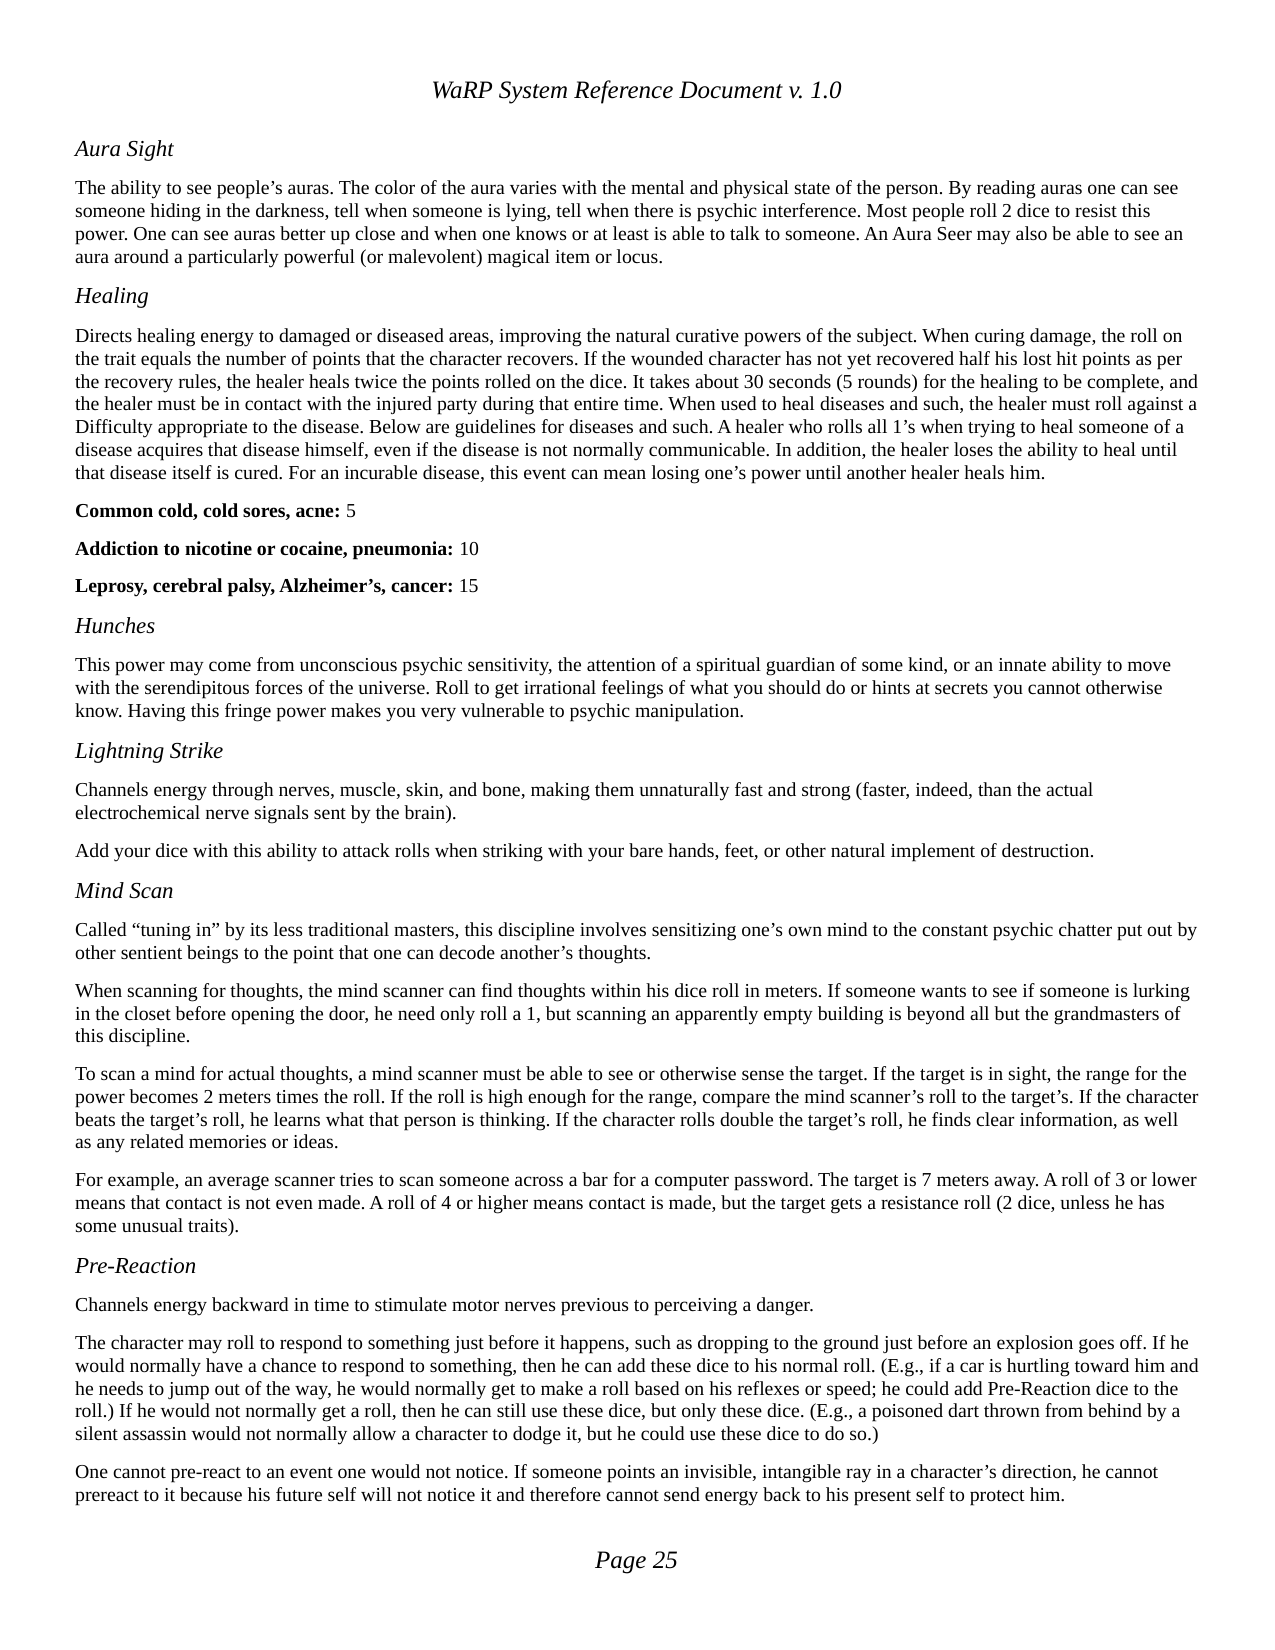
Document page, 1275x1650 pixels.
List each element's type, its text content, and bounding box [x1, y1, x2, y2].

text Mind Scan [75, 877, 1200, 903]
text Addiction to nicotine or cocaine, pneumonia: 10 [75, 536, 1200, 559]
text Lightning Strike [75, 737, 1200, 763]
text Channels energy through nerves, muscle, skin, and bone, making them unnaturally fast and strong (faster, indeed, than the actual electrochemical nerve signals sent by the brain). [75, 778, 1200, 824]
text Hunches [75, 612, 1200, 638]
text Directs healing energy to damaged or diseased areas, improving the natural curative powers of the subject. When curing damage, the roll on the trait equals the number of points that the character recovers. If the wounded character has not yet recovered half his lost hit points as per the recovery rules, the healer heals twice the points rolled on the dice. It takes about 30 seconds (5 rounds) for the healing to be complete, and the healer must be in contact with the injured party during that entire time. When used to heal diseases and such, the healer must roll against a Difficulty appropriate to the disease. Below are guidelines for diseases and such. A healer who rolls all 1’s when trying to heal someone of a disease acquires that disease himself, even if the disease is not normally communicable. In addition, the healer loses the ability to heal until that disease itself is cured. For an incurable disease, this event can mean losing one’s power until another healer heals him. [75, 324, 1200, 484]
text Pre-Reaction [75, 1252, 1200, 1278]
text To scan a mind for actual thoughts, a mind scanner must be able to see or otherwise sense the target. If the target is in sight, the range for the power becomes 2 meters times the roll. If the roll is high enough for the range, compare the mind scanner’s roll to the target’s. If the character beats the target’s roll, he learns what that person is thinking. If the character rolls double the target’s roll, he finds clear information, as well as any related memories or ideas. [75, 1062, 1200, 1153]
text Aura Sight [75, 135, 1200, 161]
text When scanning for thoughts, the mind scanner can find thoughts within his dice roll in meters. If someone wants to see if someone is lurking in the closet before opening the door, he need only roll a 1, but scanning an apparently empty building is beyond all but the grandmasters of this discipline. [75, 979, 1200, 1047]
text Leprosy, cerebral palsy, Alzheimer’s, cancer: 15 [75, 574, 1200, 597]
text Channels energy backward in time to stimulate motor nerves previous to perceiving a danger. [75, 1293, 1200, 1316]
text The character may roll to respond to something just before it happens, such as dropping to the ground just before an explosion goes off. If he would normally have a chance to respond to something, then he can add these dice to his normal roll. (E.g., if a car is hurtling toward him and he needs to jump out of the way, he would normally get to make a roll based on his reflexes or speed; he could add Pre-Reaction dice to the roll.) If he would not normally get a roll, then he can still use these dice, but only these dice. (E.g., a poisoned dart thrown from behind by a silent assassin would not normally allow a character to dodge it, but he could use these dice to do so.) [75, 1331, 1200, 1445]
text Common cold, cold sores, acne: 5 [75, 499, 1200, 521]
text Add your dice with this ability to attack rolls when striking with your bare hands, feet, or other natural implement of destruction. [75, 839, 1200, 862]
text The ability to see people’s auras. The color of the aura varies with the mental and physical state of the person. By reading auras one can see someone hiding in the darkness, tell when someone is lying, tell when there is psychic interference. Most people roll 2 dice to resist this power. One can see auras better up close and when one knows or at least is able to talk to someone. An Aura Seer may also be able to see an aura around a particularly powerful (or malevolent) magical item or locus. [75, 176, 1200, 268]
text Healing [75, 283, 1200, 309]
text This power may come from unconscious psychic sensitivity, the attention of a spiritual guardian of some kind, or an innate ability to move with the serendipitous forces of the universe. Roll to get irrational feelings of what you should do or hints at secrets you cannot otherwise know. Having this fringe power makes you very vulnerable to psychic manipulation. [75, 653, 1200, 722]
text Called “tuning in” by its less traditional masters, this discipline involves sensitizing one’s own mind to the constant psychic chatter put out by other sentient beings to the point that one can decode another’s thoughts. [75, 918, 1200, 964]
text For example, an average scanner tries to scan someone across a bar for a computer password. The target is 7 meters away. A roll of 3 or lower means that contact is not even made. A roll of 4 or higher means contact is made, but the target gets a resistance roll (2 dice, unless he has some unusual traits). [75, 1168, 1200, 1237]
text One cannot pre-react to an event one would not notice. If someone points an invisible, intangible ray in a character’s direction, he cannot prereact to it because his future self will not notice it and therefore cannot send energy back to his present self to protect him. [75, 1460, 1200, 1506]
